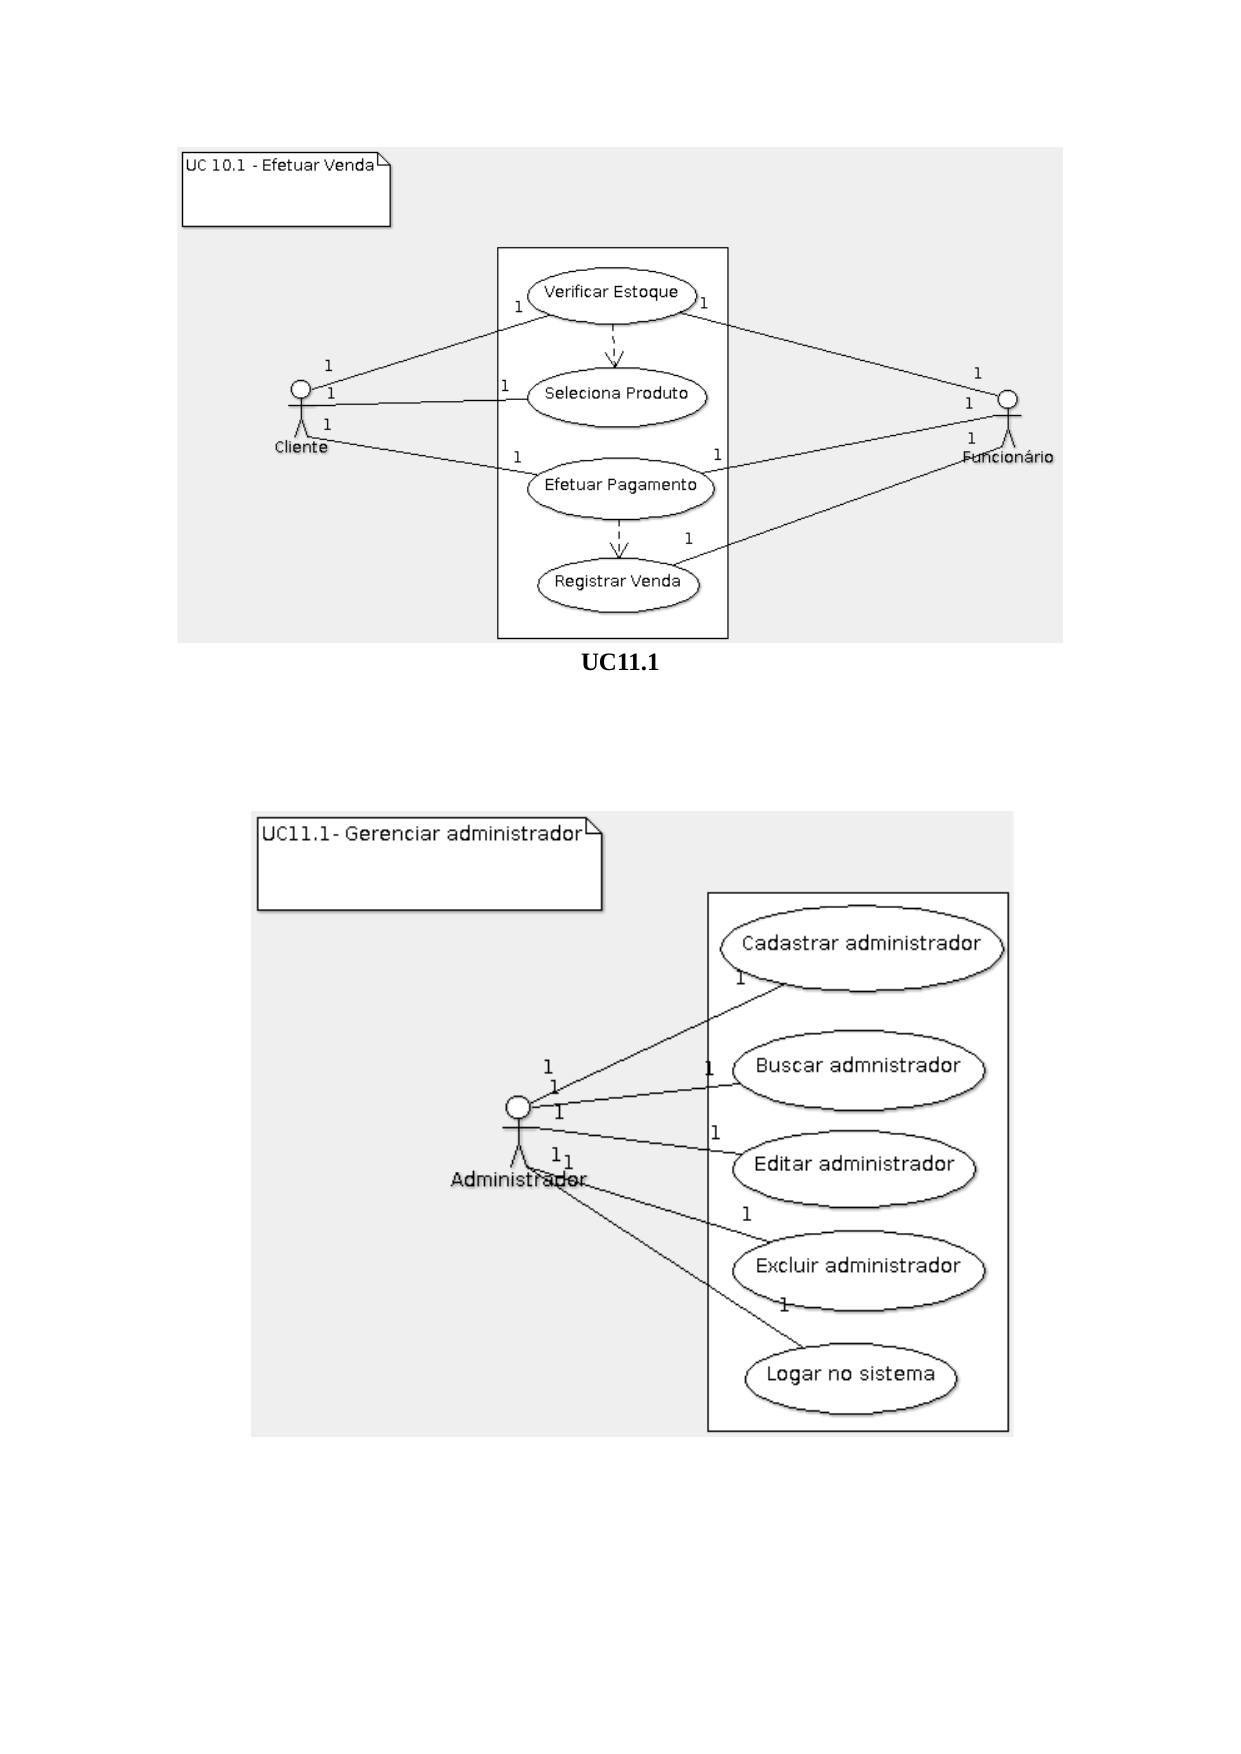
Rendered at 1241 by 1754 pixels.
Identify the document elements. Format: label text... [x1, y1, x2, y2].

picture [251, 811, 1014, 1437]
picture [177, 147, 1063, 643]
text UC11.1 [177, 643, 1063, 675]
